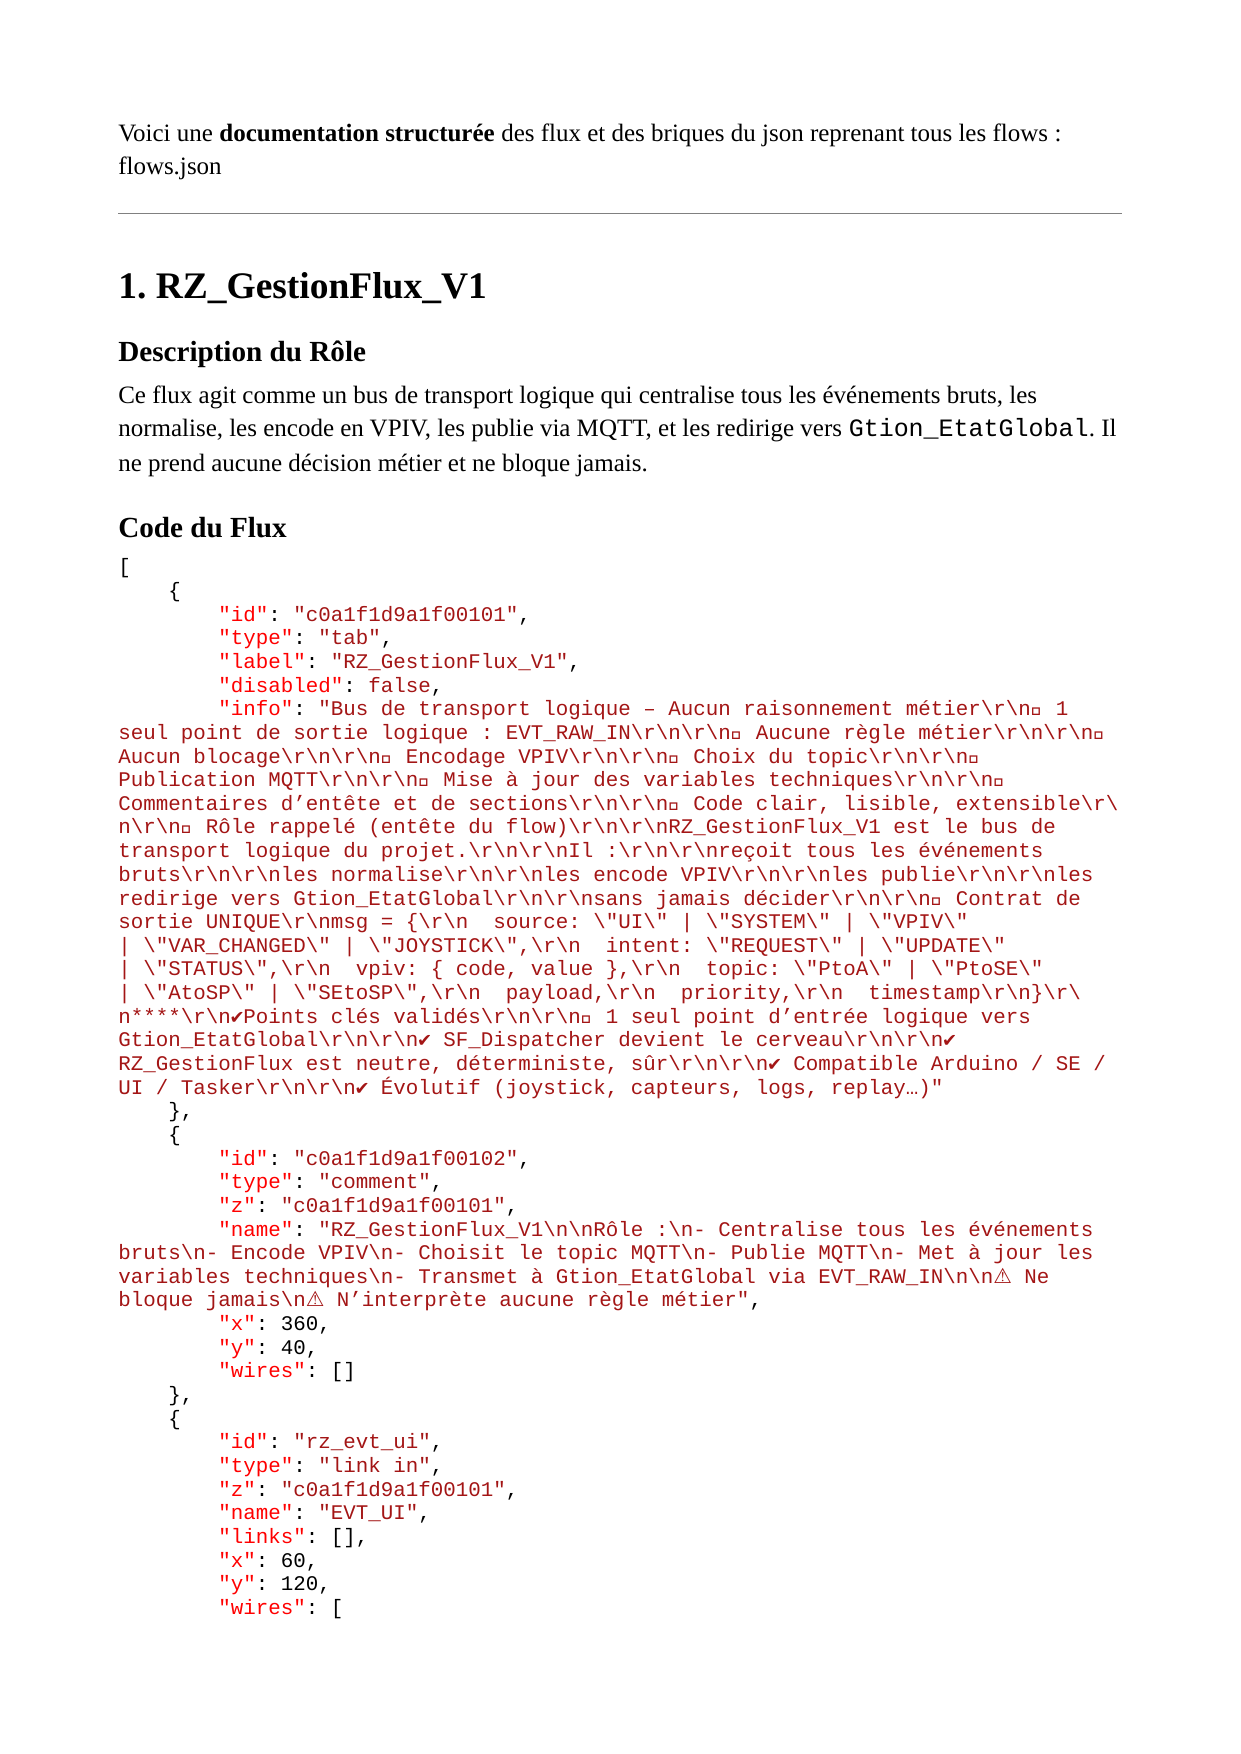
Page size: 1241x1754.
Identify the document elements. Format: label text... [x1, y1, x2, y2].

text "wires": [ [118, 1597, 1122, 1621]
text "y": 120, [118, 1573, 1122, 1597]
text }, [118, 1100, 1122, 1124]
text Ce flux agit comme un bus de transport logique qui centralise tous les événements bruts, les normalise, les encode en VPIV, les publie via MQTT, et les redirige vers Gtion_EtatGlobal. Il ne prend aucune décision métier et ne bloque jamais. [118, 380, 1122, 477]
text "links": [], [118, 1526, 1122, 1549]
text "z": "c0a1f1d9a1f00101", [118, 1479, 1122, 1502]
subtitle 1. RZ_GestionFlux_V1 [118, 264, 1122, 307]
text "x": 360, [118, 1313, 1122, 1337]
text "x": 60, [118, 1549, 1122, 1573]
text "info": "Bus de transport logique – Aucun raisonnement métier\r\n✅ 1 seul point de sortie logique : EVT_RAW_IN\r\n\r\n✅ Aucune règle métier\r\n\r\n✅ Aucun blocage\r\n\r\n✅ Encodage VPIV\r\n\r\n✅ Choix du topic\r\n\r\n✅ Publication MQTT\r\n\r\n✅ Mise à jour des variables techniques\r\n\r\n✅ Commentaires d’entête et de sections\r\n\r\n✅ Code clair, lisible, extensible\r\n\r\n📌 Rôle rappelé (entête du flow)\r\n\r\nRZ_GestionFlux_V1 est le bus de transport logique du projet.\r\n\r\nIl :\r\n\r\nreçoit tous les événements bruts\r\n\r\nles normalise\r\n\r\nles encode VPIV\r\n\r\nles publie\r\n\r\nles redirige vers Gtion_EtatGlobal\r\n\r\nsans jamais décider\r\n\r\n🔗 Contrat de sortie UNIQUE\r\nmsg = {\r\n source: \"UI\" | \"SYSTEM\" | \"VPIV\" | \"VAR_CHANGED\" | \"JOYSTICK\",\r\n intent: \"REQUEST\" | \"UPDATE\" | \"STATUS\",\r\n vpiv: { code, value },\r\n topic: \"PtoA\" | \"PtoSE\" | \"AtoSP\" | \"SEtoSP\",\r\n payload,\r\n priority,\r\n timestamp\r\n}\r\n****\r\n✅ Points clés validés\r\n\r\n✔ 1 seul point d’entrée logique vers Gtion_EtatGlobal\r\n\r\n✔ SF_Dispatcher devient le cerveau\r\n\r\n✔ RZ_GestionFlux est neutre, déterministe, sûr\r\n\r\n✔ Compatible Arduino / SE / UI / Tasker\r\n\r\n✔ Évolutif (joystick, capteurs, logs, replay…)" [118, 698, 1122, 1100]
text "id": "c0a1f1d9a1f00102", [118, 1148, 1122, 1171]
text "id": "c0a1f1d9a1f00101", [118, 604, 1122, 627]
text "name": "EVT_UI", [118, 1502, 1122, 1526]
text [ [118, 556, 1122, 580]
text "type": "link in", [118, 1455, 1122, 1479]
subtitle Code du Flux [118, 510, 1122, 544]
text "disabled": false, [118, 675, 1122, 698]
text "type": "tab", [118, 627, 1122, 651]
text Voici une documentation structurée des flux et des briques du json reprenant tous les flows : flows.json [118, 118, 1122, 180]
text "wires": [] [118, 1360, 1122, 1384]
text "z": "c0a1f1d9a1f00101", [118, 1195, 1122, 1218]
text "label": "RZ_GestionFlux_V1", [118, 651, 1122, 675]
text "id": "rz_evt_ui", [118, 1431, 1122, 1455]
text }, [118, 1384, 1122, 1408]
subtitle Description du Rôle [118, 334, 1122, 368]
text "type": "comment", [118, 1171, 1122, 1195]
text { [118, 580, 1122, 604]
text { [118, 1408, 1122, 1431]
text { [118, 1124, 1122, 1148]
text "name": "RZ_GestionFlux_V1\n\nRôle :\n- Centralise tous les événements bruts\n- Encode VPIV\n- Choisit le topic MQTT\n- Publie MQTT\n- Met à jour les variables techniques\n- Transmet à Gtion_EtatGlobal via EVT_RAW_IN\n\n⚠️ Ne bloque jamais\n⚠️ N’interprète aucune règle métier", [118, 1218, 1122, 1313]
text "y": 40, [118, 1337, 1122, 1360]
